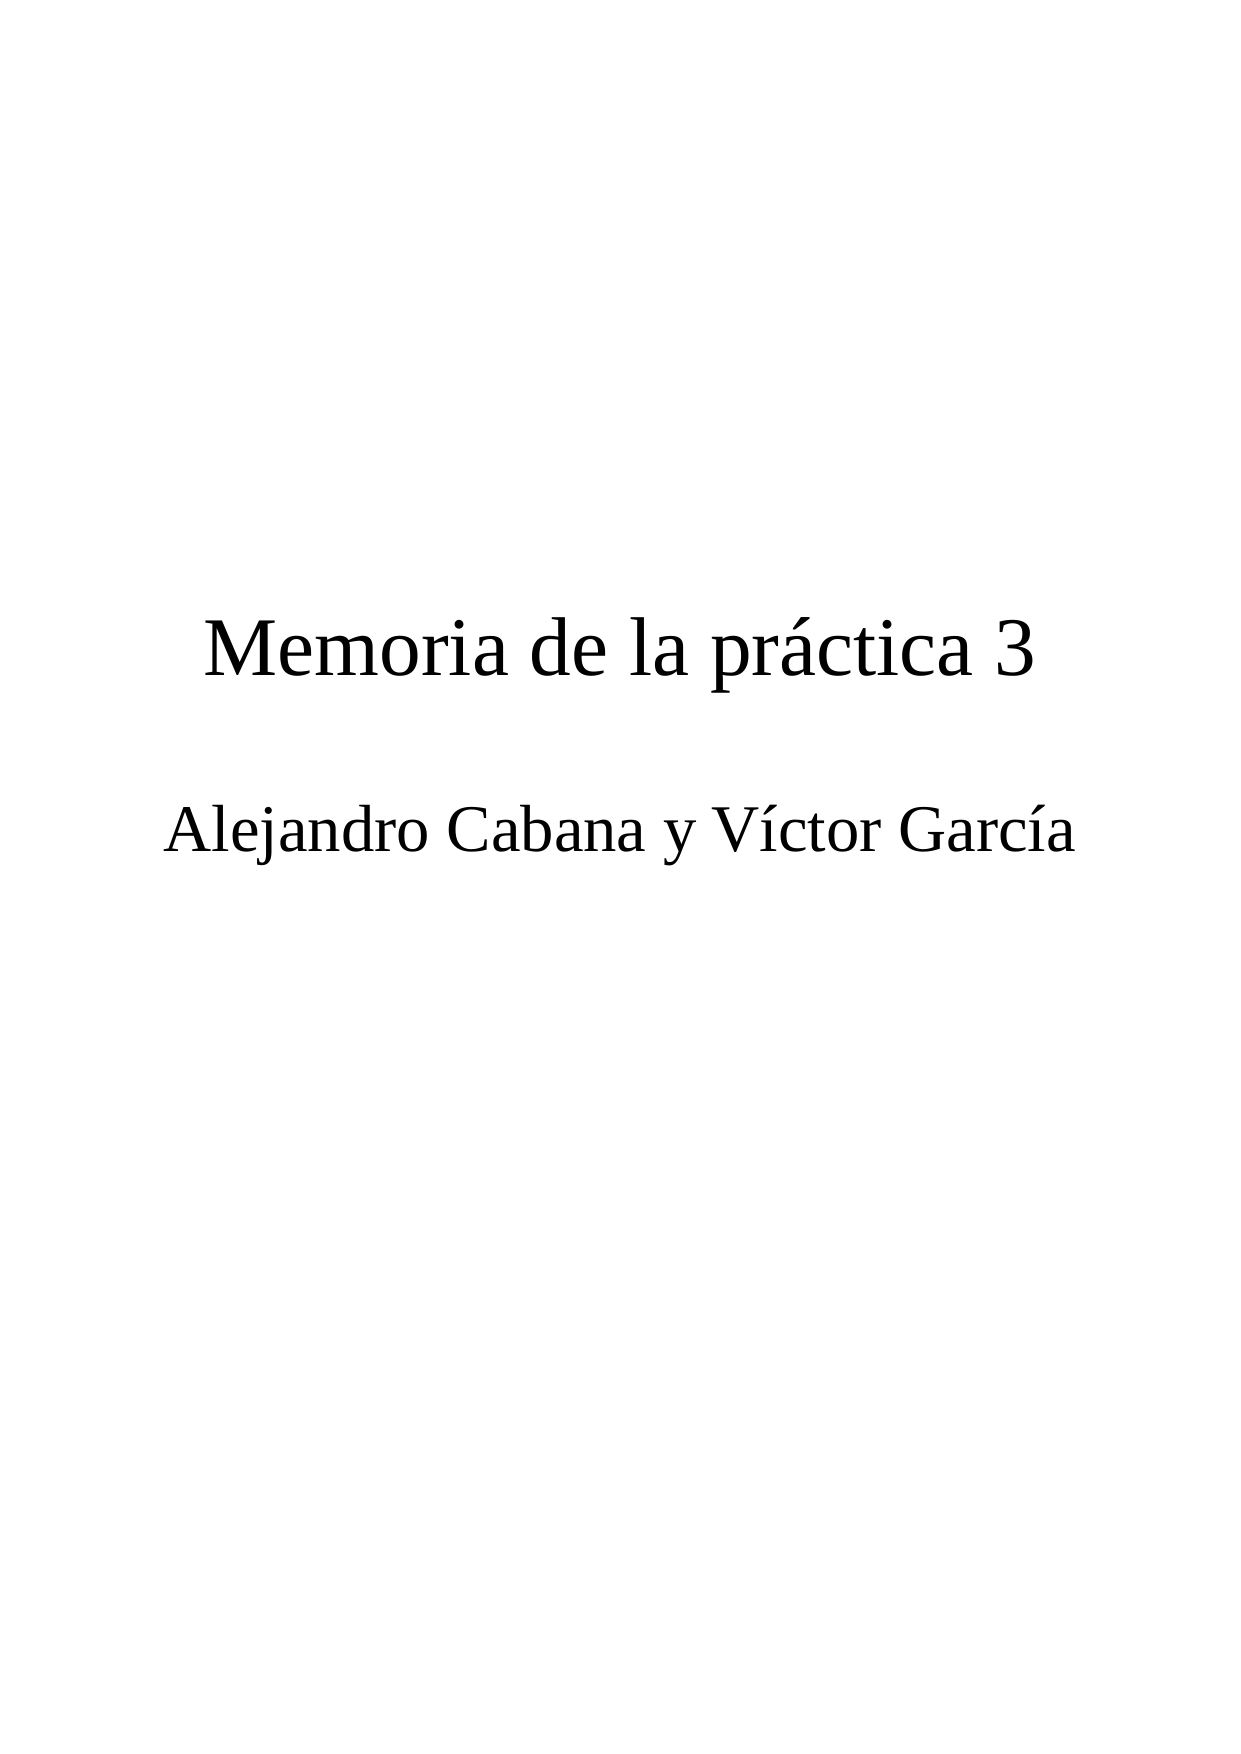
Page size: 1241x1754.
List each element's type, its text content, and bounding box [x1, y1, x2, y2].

text Memoria de la práctica 3 [118, 597, 1122, 693]
text Alejandro Cabana y Víctor García [118, 789, 1122, 866]
